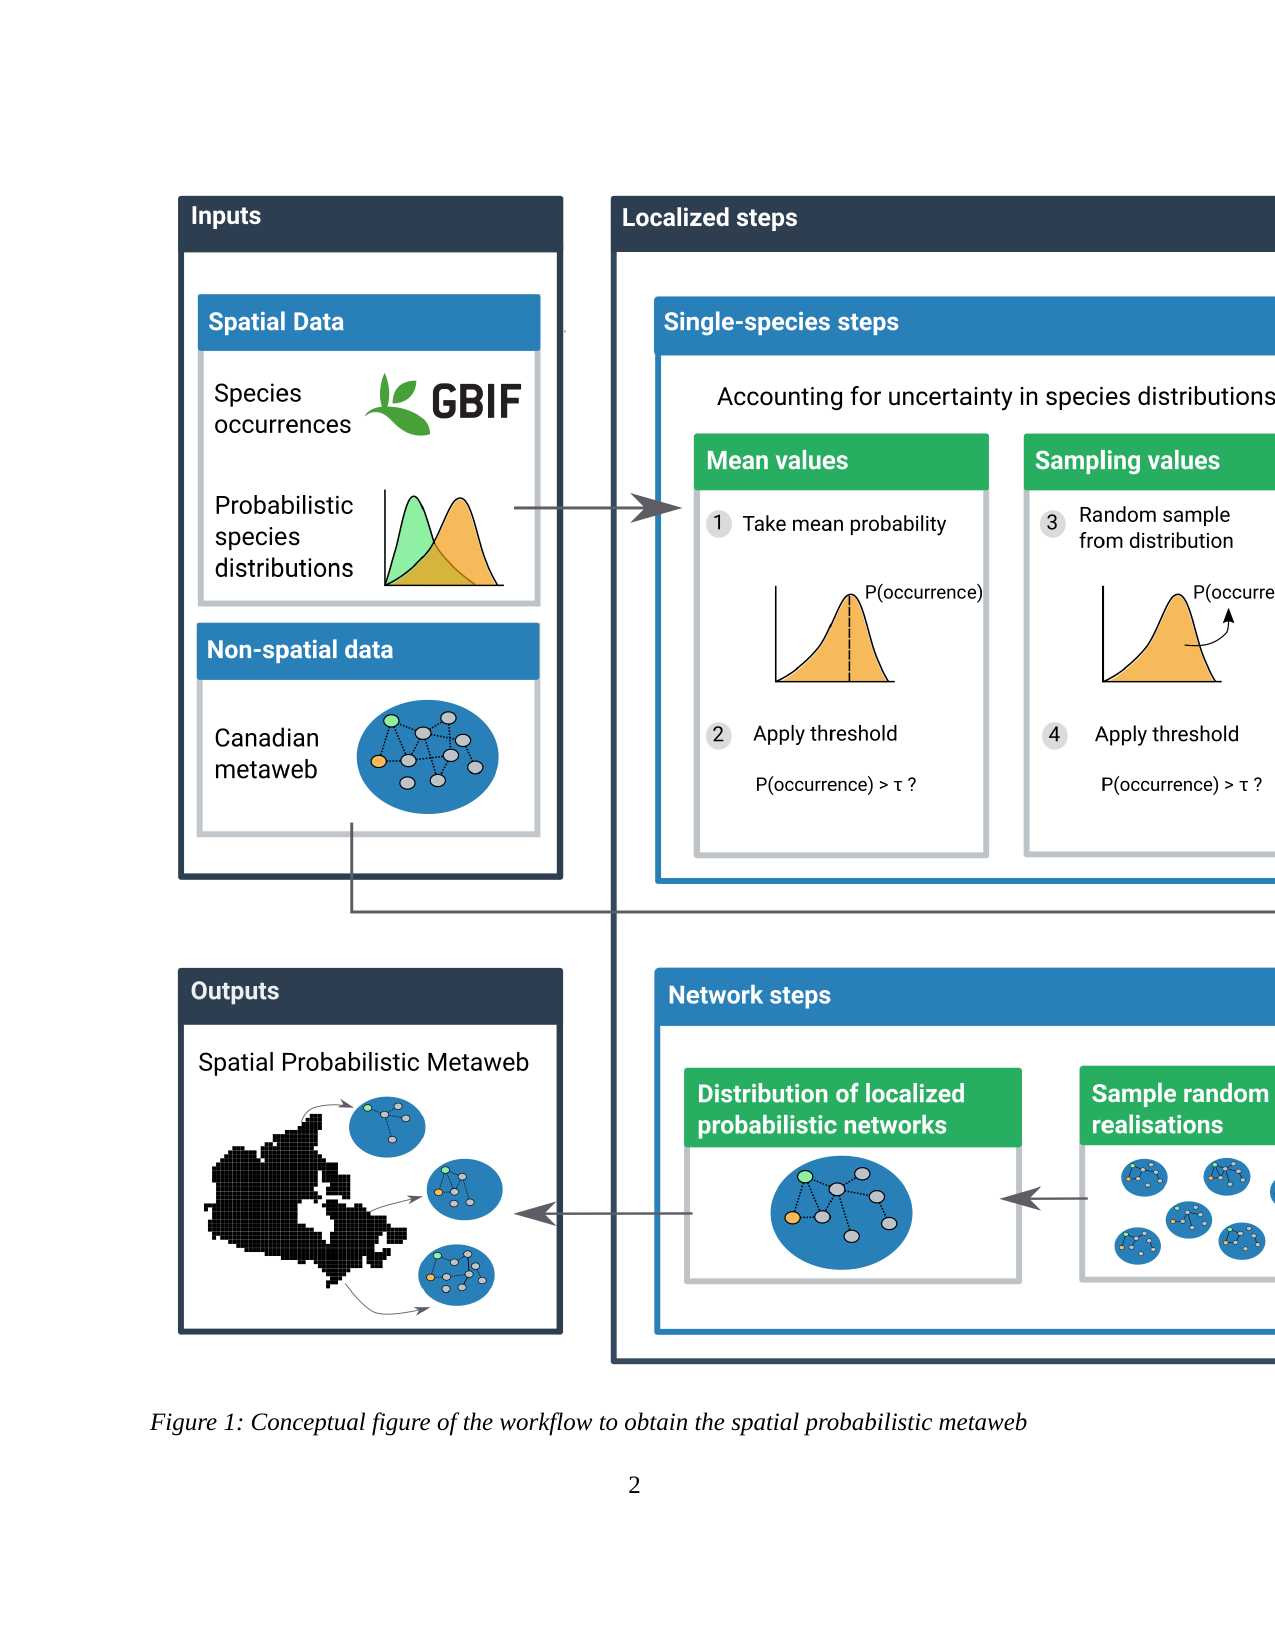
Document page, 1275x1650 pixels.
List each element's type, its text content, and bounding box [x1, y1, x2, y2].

text Figure 1: Conceptual figure of the workflow to obtain the spatial probabilistic metaweb [150, 1407, 1125, 1435]
picture [150, 150, 1275, 1395]
